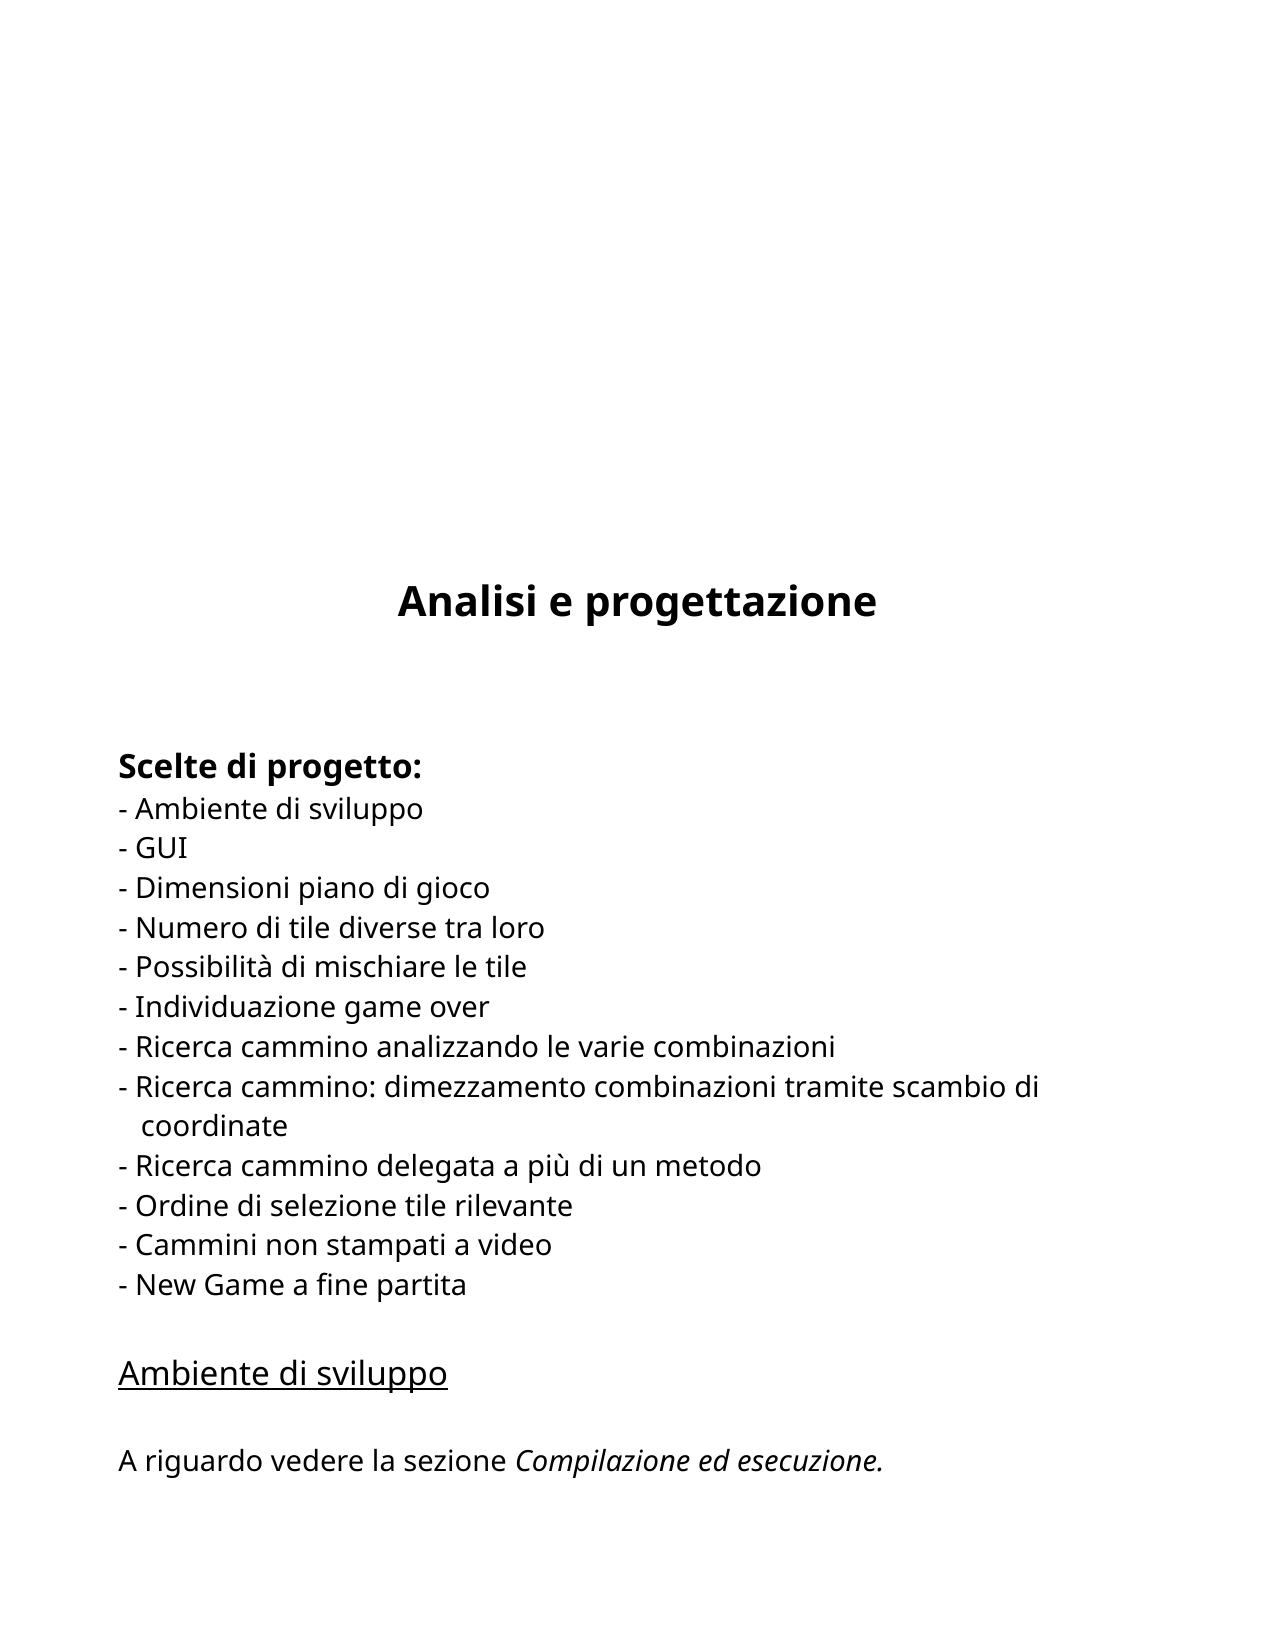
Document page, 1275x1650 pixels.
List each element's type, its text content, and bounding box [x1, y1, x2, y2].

text - New Game a fine partita [118, 1264, 1157, 1304]
text - Dimensioni piano di gioco [118, 867, 1157, 907]
text - Possibilità di mischiare le tile [118, 947, 1157, 986]
text Scelte di progetto: [118, 743, 1157, 788]
text - Ambiente di sviluppo [118, 788, 1157, 828]
text - GUI [118, 828, 1157, 867]
text Ambiente di sviluppo [118, 1349, 1157, 1395]
text A riguardo vedere la sezione Compilazione ed esecuzione. [118, 1440, 1157, 1480]
text - Ordine di selezione tile rilevante [118, 1185, 1157, 1224]
text - Ricerca cammino analizzando le varie combinazioni [118, 1026, 1157, 1066]
text coordinate [118, 1106, 1157, 1145]
text - Cammini non stampati a video [118, 1224, 1157, 1264]
text - Numero di tile diverse tra loro [118, 907, 1157, 947]
text - Individuazione game over [118, 986, 1157, 1026]
text Analisi e progettazione [118, 572, 1157, 629]
text - Ricerca cammino: dimezzamento combinazioni tramite scambio di [118, 1066, 1157, 1106]
text - Ricerca cammino delegata a più di un metodo [118, 1145, 1157, 1185]
